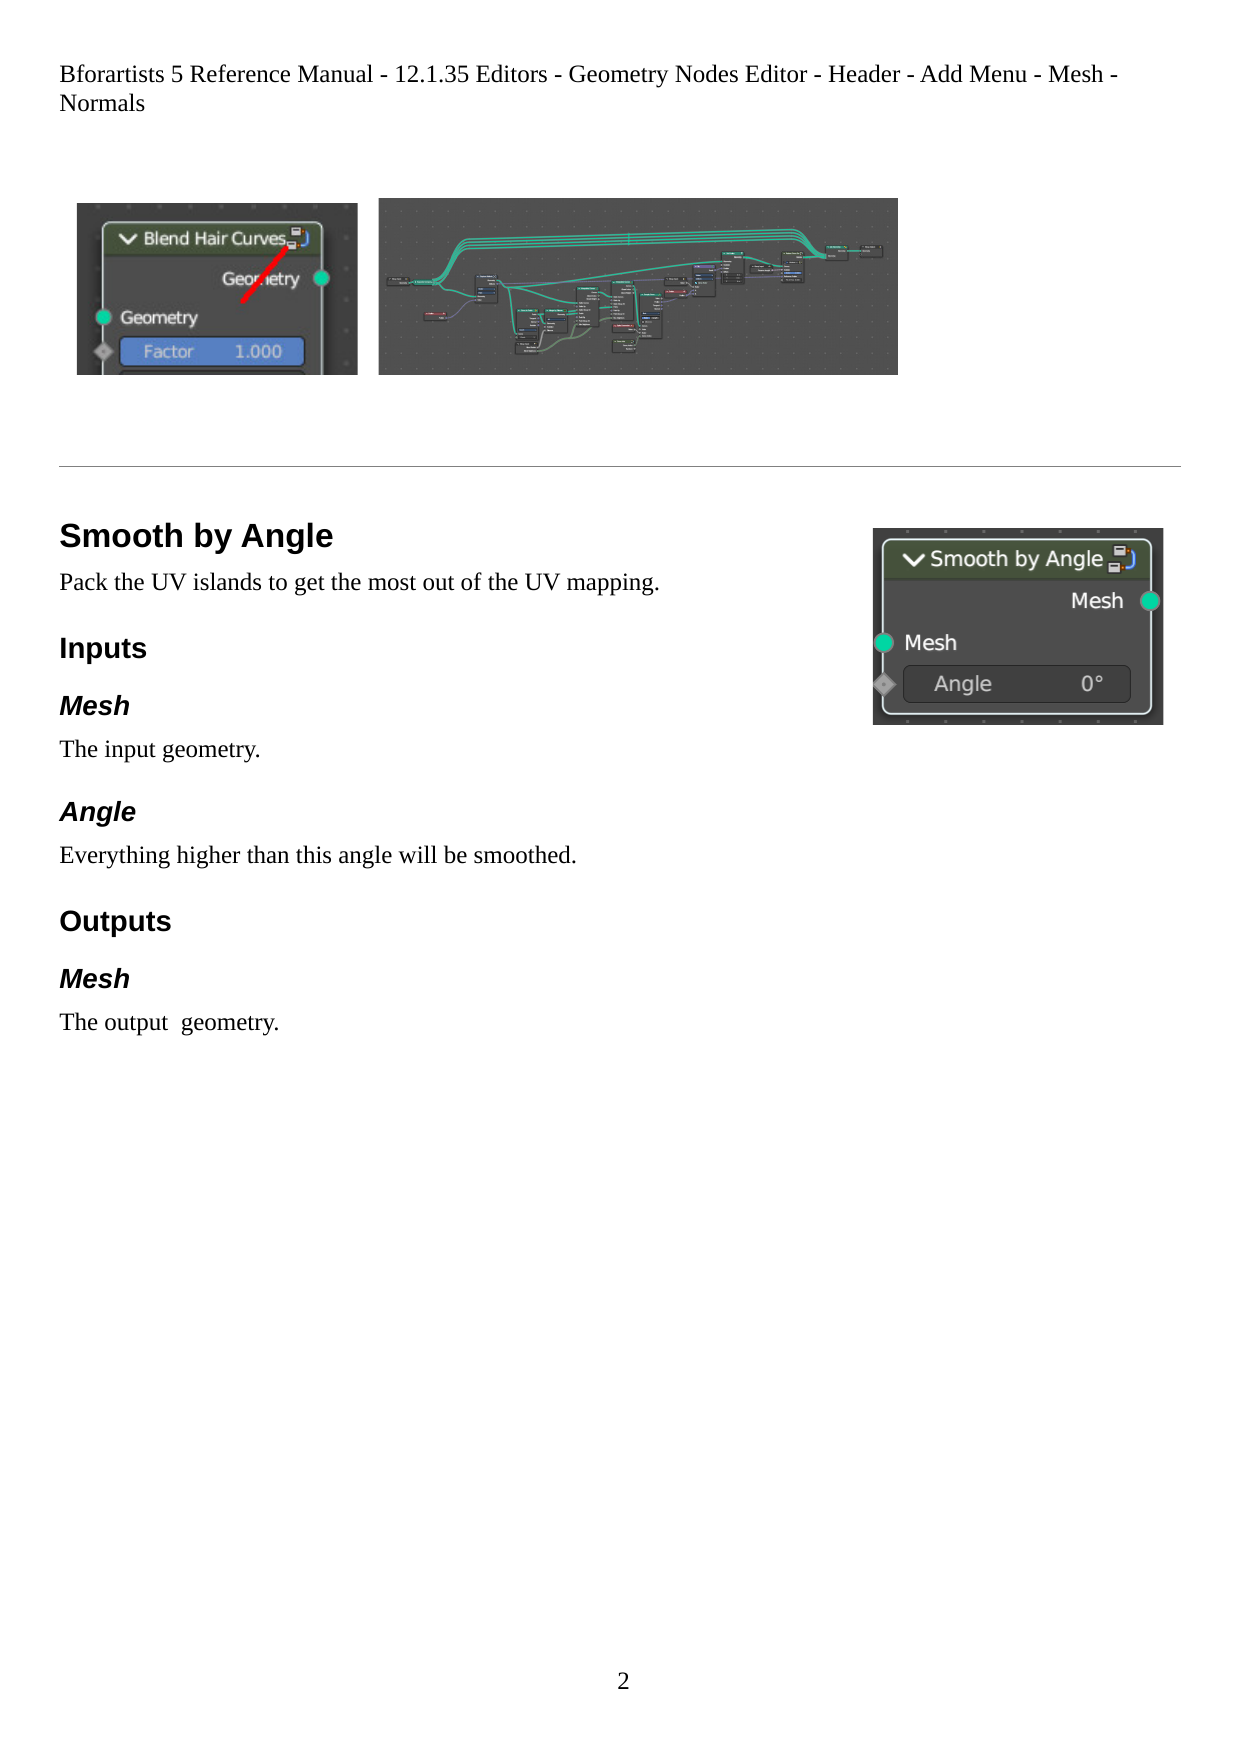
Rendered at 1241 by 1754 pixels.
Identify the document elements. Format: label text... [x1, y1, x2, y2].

subtitle Outputs [59, 904, 1181, 937]
subtitle Mesh [59, 962, 1181, 994]
text The input geometry. [59, 734, 1181, 763]
subtitle Inputs [59, 631, 872, 665]
subtitle Mesh [59, 690, 872, 722]
subtitle [1164, 631, 1181, 665]
text Pack the UV islands to get the most out of the UV mapping. [59, 567, 872, 596]
picture [378, 198, 898, 375]
text The output geometry. [59, 1007, 1181, 1036]
subtitle [1164, 690, 1181, 722]
text Everything higher than this angle will be smoothed. [59, 840, 1181, 869]
picture [76, 203, 358, 375]
subtitle Smooth by Angle [59, 516, 1181, 555]
subtitle Angle [59, 796, 1181, 827]
picture [872, 528, 1164, 725]
